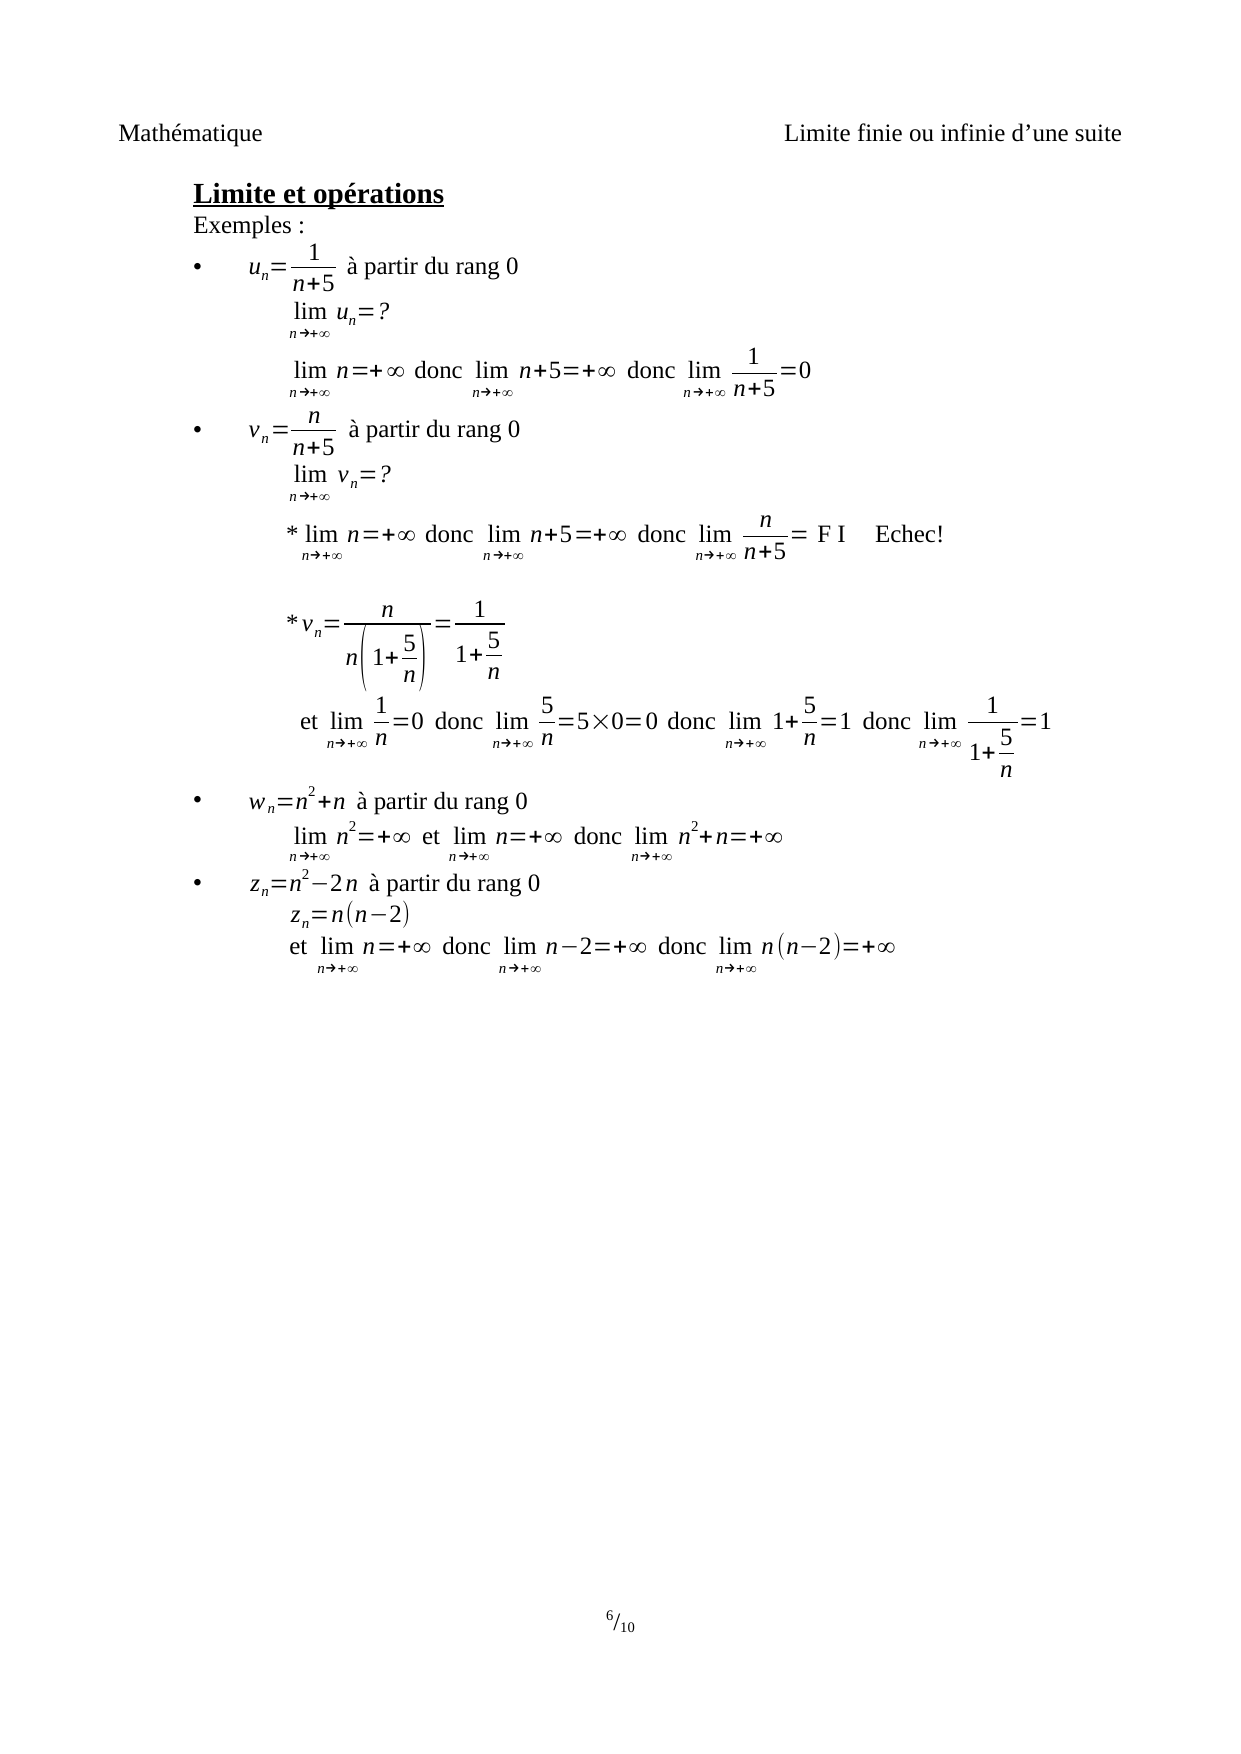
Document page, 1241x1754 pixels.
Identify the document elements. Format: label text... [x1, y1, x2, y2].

list Limite et opérations [156, 176, 1122, 210]
list Exemples : [156, 210, 1122, 239]
